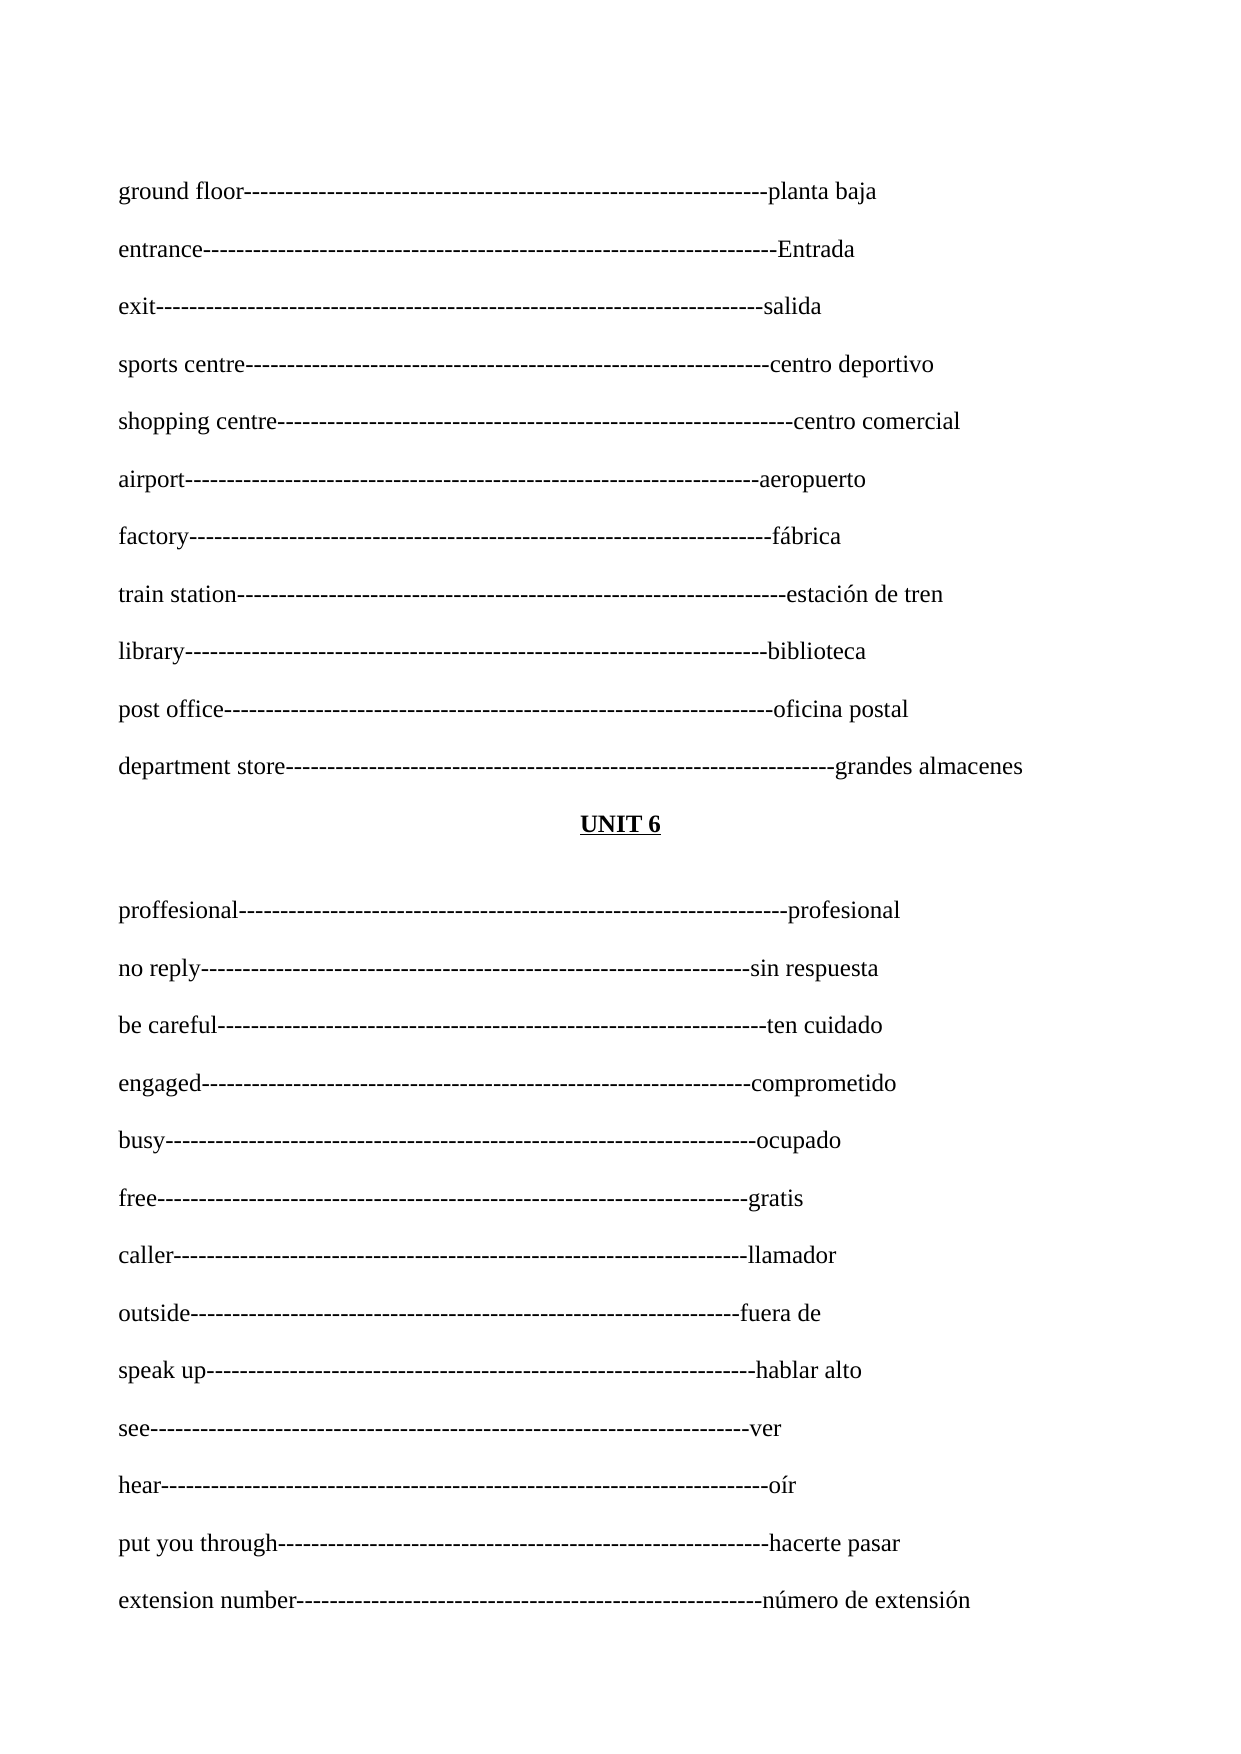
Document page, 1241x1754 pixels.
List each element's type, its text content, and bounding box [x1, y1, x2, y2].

text caller---------------------------------------------------------------------llamador [118, 1240, 1122, 1269]
text busy-----------------------------------------------------------------------ocupado [118, 1125, 1122, 1154]
text no reply------------------------------------------------------------------sin respuesta [118, 953, 1122, 981]
text train station------------------------------------------------------------------estación de tren [118, 579, 1122, 608]
text outside------------------------------------------------------------------fuera de [118, 1298, 1122, 1326]
text sports centre---------------------------------------------------------------centro deportivo [118, 349, 1122, 378]
text exit-------------------------------------------------------------------------salida [118, 291, 1122, 320]
text put you through-----------------------------------------------------------hacerte pasar [118, 1528, 1122, 1556]
text airport---------------------------------------------------------------------aeropuerto [118, 464, 1122, 493]
text extension number--------------------------------------------------------número de extensión [118, 1585, 1122, 1614]
text UNIT 6 [118, 809, 1122, 838]
text proffesional------------------------------------------------------------------profesional [118, 895, 1122, 924]
text see------------------------------------------------------------------------ver [118, 1413, 1122, 1441]
text factory----------------------------------------------------------------------fábrica [118, 521, 1122, 550]
text department store------------------------------------------------------------------grandes almacenes [118, 751, 1122, 780]
text library----------------------------------------------------------------------biblioteca [118, 636, 1122, 665]
text entrance---------------------------------------------------------------------Entrada [118, 234, 1122, 263]
text post office------------------------------------------------------------------oficina postal [118, 694, 1122, 723]
text be careful------------------------------------------------------------------ten cuidado [118, 1010, 1122, 1039]
text hear-------------------------------------------------------------------------oír [118, 1470, 1122, 1499]
text speak up------------------------------------------------------------------hablar alto [118, 1355, 1122, 1384]
text shopping centre--------------------------------------------------------------centro comercial [118, 406, 1122, 435]
text engaged------------------------------------------------------------------comprometido [118, 1068, 1122, 1096]
text ground floor---------------------------------------------------------------planta baja [118, 176, 1122, 205]
text free-----------------------------------------------------------------------gratis [118, 1183, 1122, 1211]
